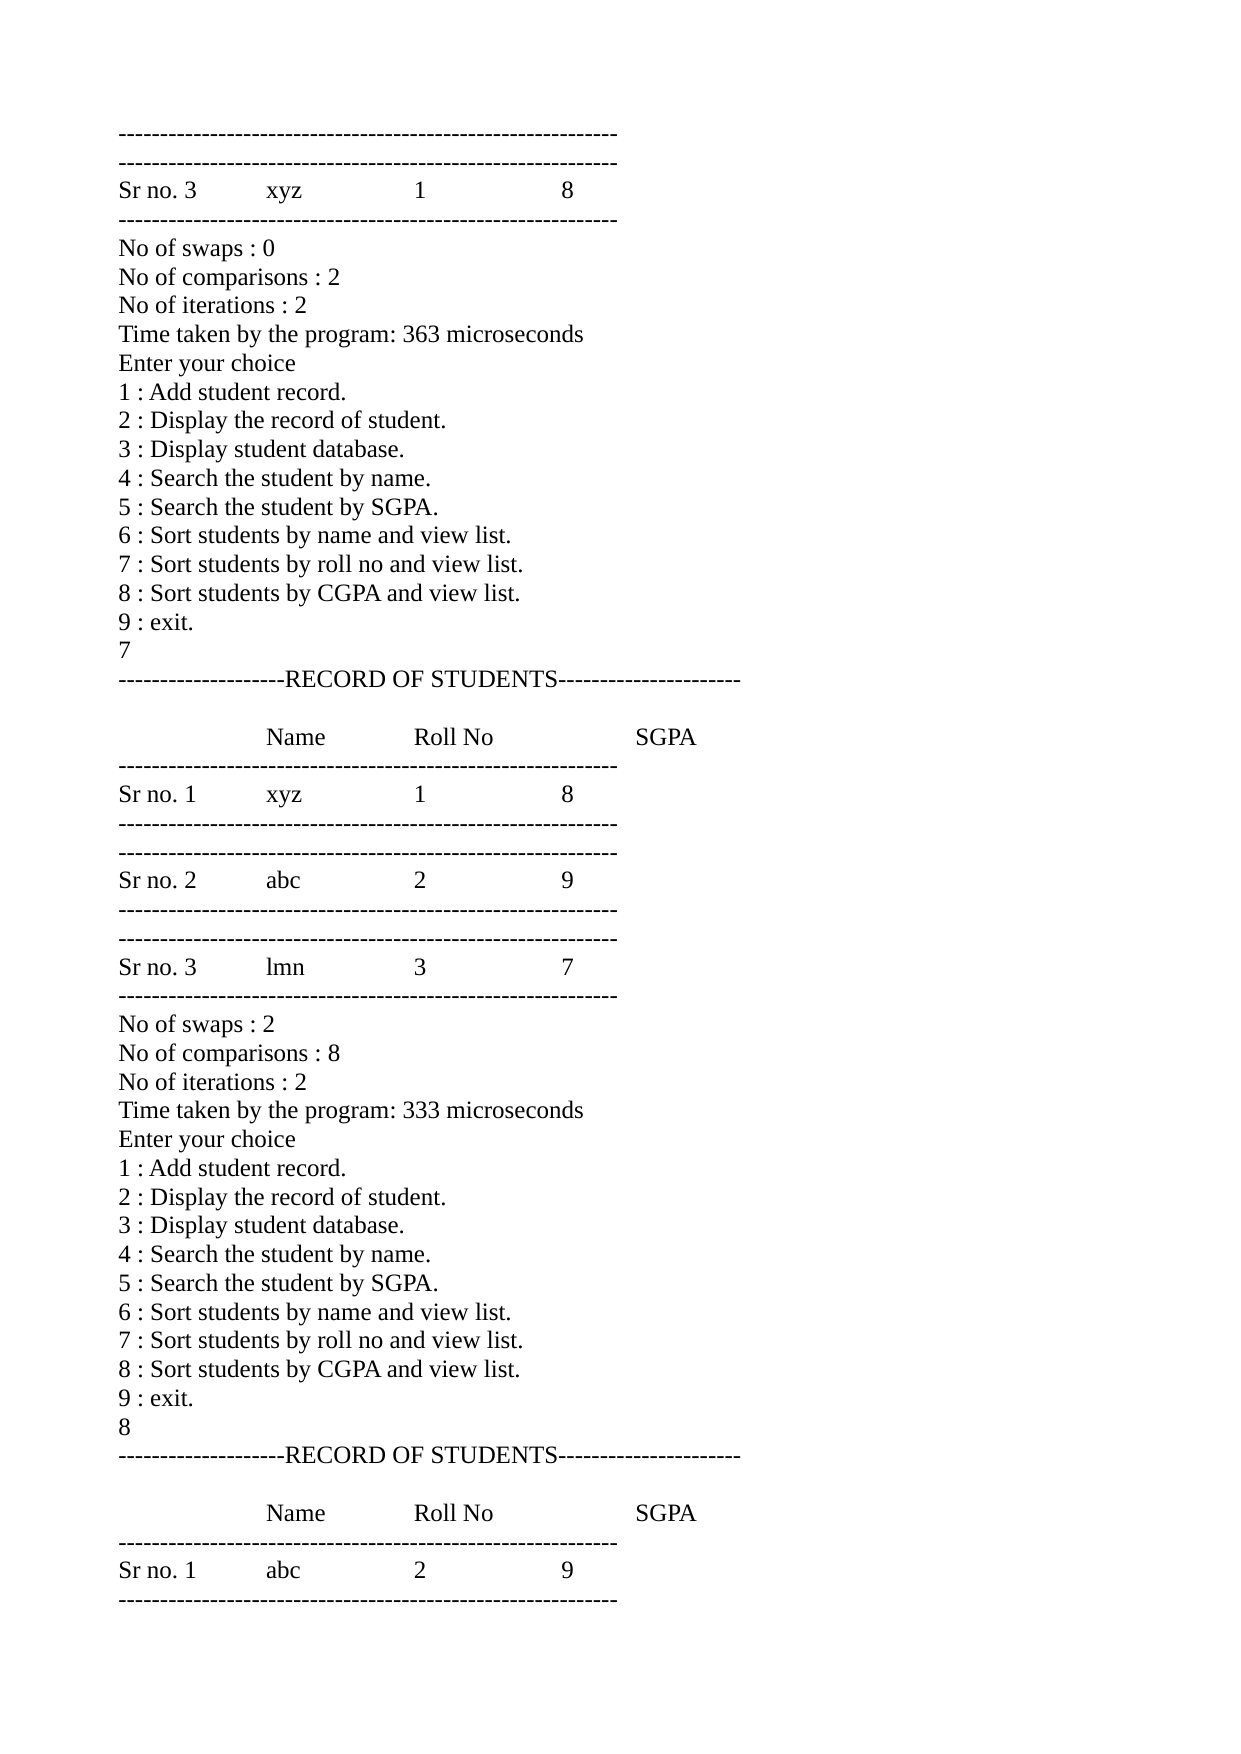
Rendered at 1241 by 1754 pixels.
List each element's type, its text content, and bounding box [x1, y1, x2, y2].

text 6 : Sort students by name and view list. [118, 1297, 1122, 1326]
text 2 : Display the record of student. [118, 406, 1122, 434]
text 7 : Sort students by roll no and view list. [118, 1326, 1122, 1354]
text 4 : Search the student by name. [118, 463, 1122, 492]
text Name Roll No SGPA [118, 1498, 1122, 1527]
text Sr no. 2 abc 2 9 [118, 866, 1122, 894]
text ------------------------------------------------------------ [118, 981, 1122, 1009]
text 2 : Display the record of student. [118, 1182, 1122, 1211]
text 7 : Sort students by roll no and view list. [118, 549, 1122, 578]
text ------------------------------------------------------------ [118, 147, 1122, 176]
text ------------------------------------------------------------ [118, 751, 1122, 779]
text ------------------------------------------------------------ [118, 923, 1122, 952]
text ------------------------------------------------------------ [118, 808, 1122, 837]
text 3 : Display student database. [118, 434, 1122, 463]
text ------------------------------------------------------------ [118, 1584, 1122, 1613]
text ------------------------------------------------------------ [118, 204, 1122, 233]
text ------------------------------------------------------------ [118, 1527, 1122, 1556]
text No of comparisons : 2 [118, 262, 1122, 291]
text Enter your choice [118, 348, 1122, 377]
text --------------------RECORD OF STUDENTS---------------------- [118, 1441, 1122, 1469]
text ------------------------------------------------------------ [118, 837, 1122, 866]
text No of swaps : 0 [118, 233, 1122, 262]
text Name Roll No SGPA [118, 722, 1122, 751]
text Time taken by the program: 333 microseconds [118, 1096, 1122, 1124]
text No of iterations : 2 [118, 291, 1122, 319]
text Sr no. 3 lmn 3 7 [118, 952, 1122, 981]
text Sr no. 3 xyz 1 8 [118, 176, 1122, 204]
text 8 : Sort students by CGPA and view list. [118, 578, 1122, 607]
text ------------------------------------------------------------ [118, 118, 1122, 147]
text 4 : Search the student by name. [118, 1239, 1122, 1268]
text 5 : Search the student by SGPA. [118, 492, 1122, 521]
text 8 : Sort students by CGPA and view list. [118, 1354, 1122, 1383]
text 3 : Display student database. [118, 1211, 1122, 1239]
text 1 : Add student record. [118, 1153, 1122, 1182]
text 9 : exit. [118, 1383, 1122, 1412]
text No of comparisons : 8 [118, 1038, 1122, 1067]
text Sr no. 1 xyz 1 8 [118, 779, 1122, 808]
text No of swaps : 2 [118, 1009, 1122, 1038]
text 8 [118, 1412, 1122, 1441]
text 9 : exit. [118, 607, 1122, 636]
text 5 : Search the student by SGPA. [118, 1268, 1122, 1297]
text No of iterations : 2 [118, 1067, 1122, 1096]
text --------------------RECORD OF STUDENTS---------------------- [118, 664, 1122, 693]
text Enter your choice [118, 1124, 1122, 1153]
text Sr no. 1 abc 2 9 [118, 1556, 1122, 1584]
text Time taken by the program: 363 microseconds [118, 319, 1122, 348]
text 7 [118, 636, 1122, 664]
text 1 : Add student record. [118, 377, 1122, 406]
text 6 : Sort students by name and view list. [118, 521, 1122, 549]
text ------------------------------------------------------------ [118, 894, 1122, 923]
